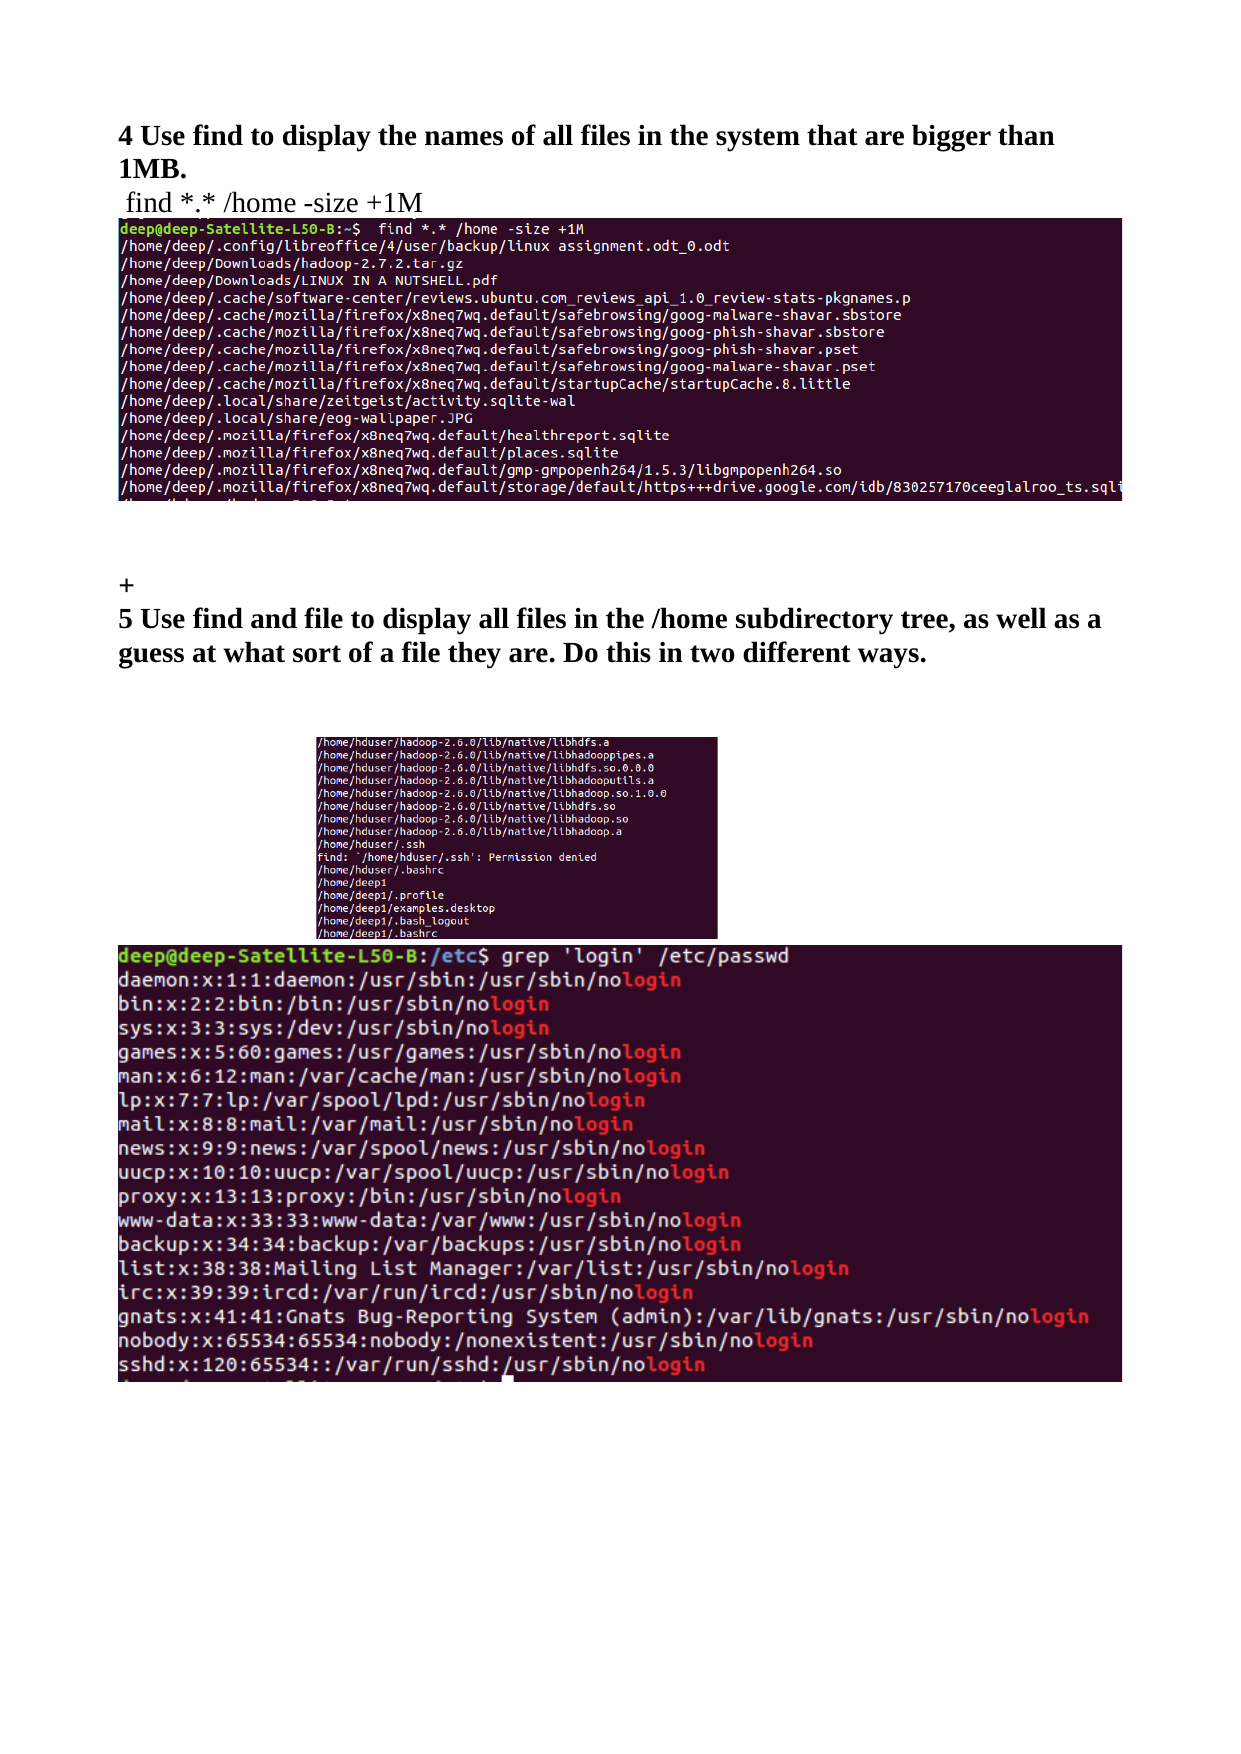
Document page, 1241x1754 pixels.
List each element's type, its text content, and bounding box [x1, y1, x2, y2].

picture [316, 737, 718, 939]
text find *.* /home -size +1M [118, 185, 1122, 218]
picture [118, 945, 1123, 1382]
picture [118, 218, 1123, 501]
text 5 Use find and file to display all files in the /home subdirectory tree, as well as a guess at what sort of a file they are. Do this in two different ways. [118, 602, 1122, 669]
text 4 Use find to display the names of all files in the system that are bigger than 1MB. [118, 118, 1122, 185]
text + [118, 568, 1122, 602]
